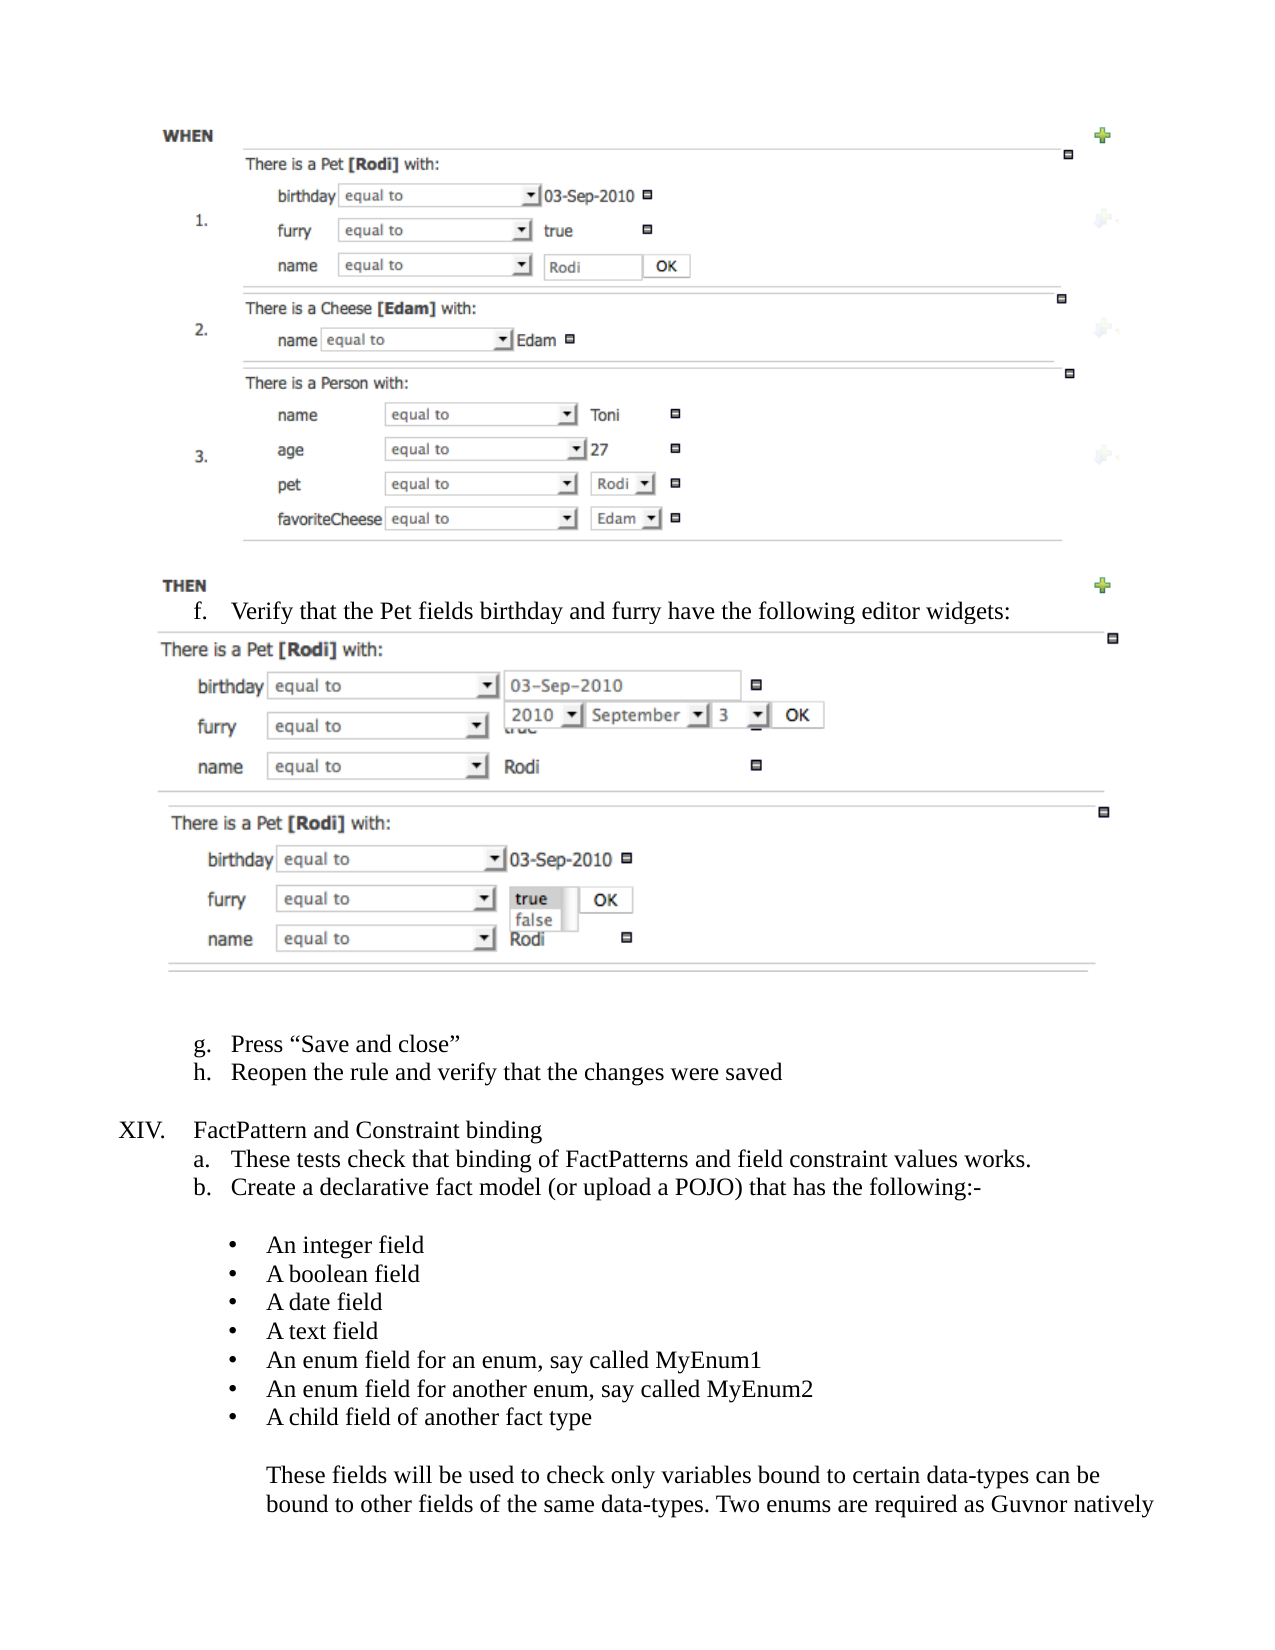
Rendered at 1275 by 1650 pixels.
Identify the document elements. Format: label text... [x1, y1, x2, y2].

list An integer field [228, 1230, 1157, 1259]
list Create a declarative fact model (or upload a POJO) that has the following:- [193, 1172, 1157, 1201]
list These tests check that binding of FactPatterns and field constraint values works. [193, 1144, 1157, 1172]
list A text field [228, 1316, 1157, 1345]
picture [155, 801, 1120, 972]
picture [155, 624, 1120, 794]
list A date field [228, 1287, 1157, 1316]
list A child field of another fact type [228, 1402, 1157, 1431]
list Reopen the rule and verify that the changes were saved [193, 1057, 1157, 1086]
list Verify that the Pet fields birthday and furry have the following editor widgets: [193, 118, 1157, 625]
list A boolean field [228, 1259, 1157, 1287]
list An enum field for an enum, say called MyEnum1 [228, 1345, 1157, 1374]
picture [155, 118, 1120, 596]
text These fields will be used to check only variables bound to certain data-types can be bound to other fields of the same data-types. Two enums are required as Guvnor natively [266, 1460, 1157, 1517]
list Press “Save and close” [193, 1029, 1157, 1057]
list An enum field for another enum, say called MyEnum2 [228, 1374, 1157, 1402]
list FactPattern and Constraint binding [118, 1115, 1157, 1144]
